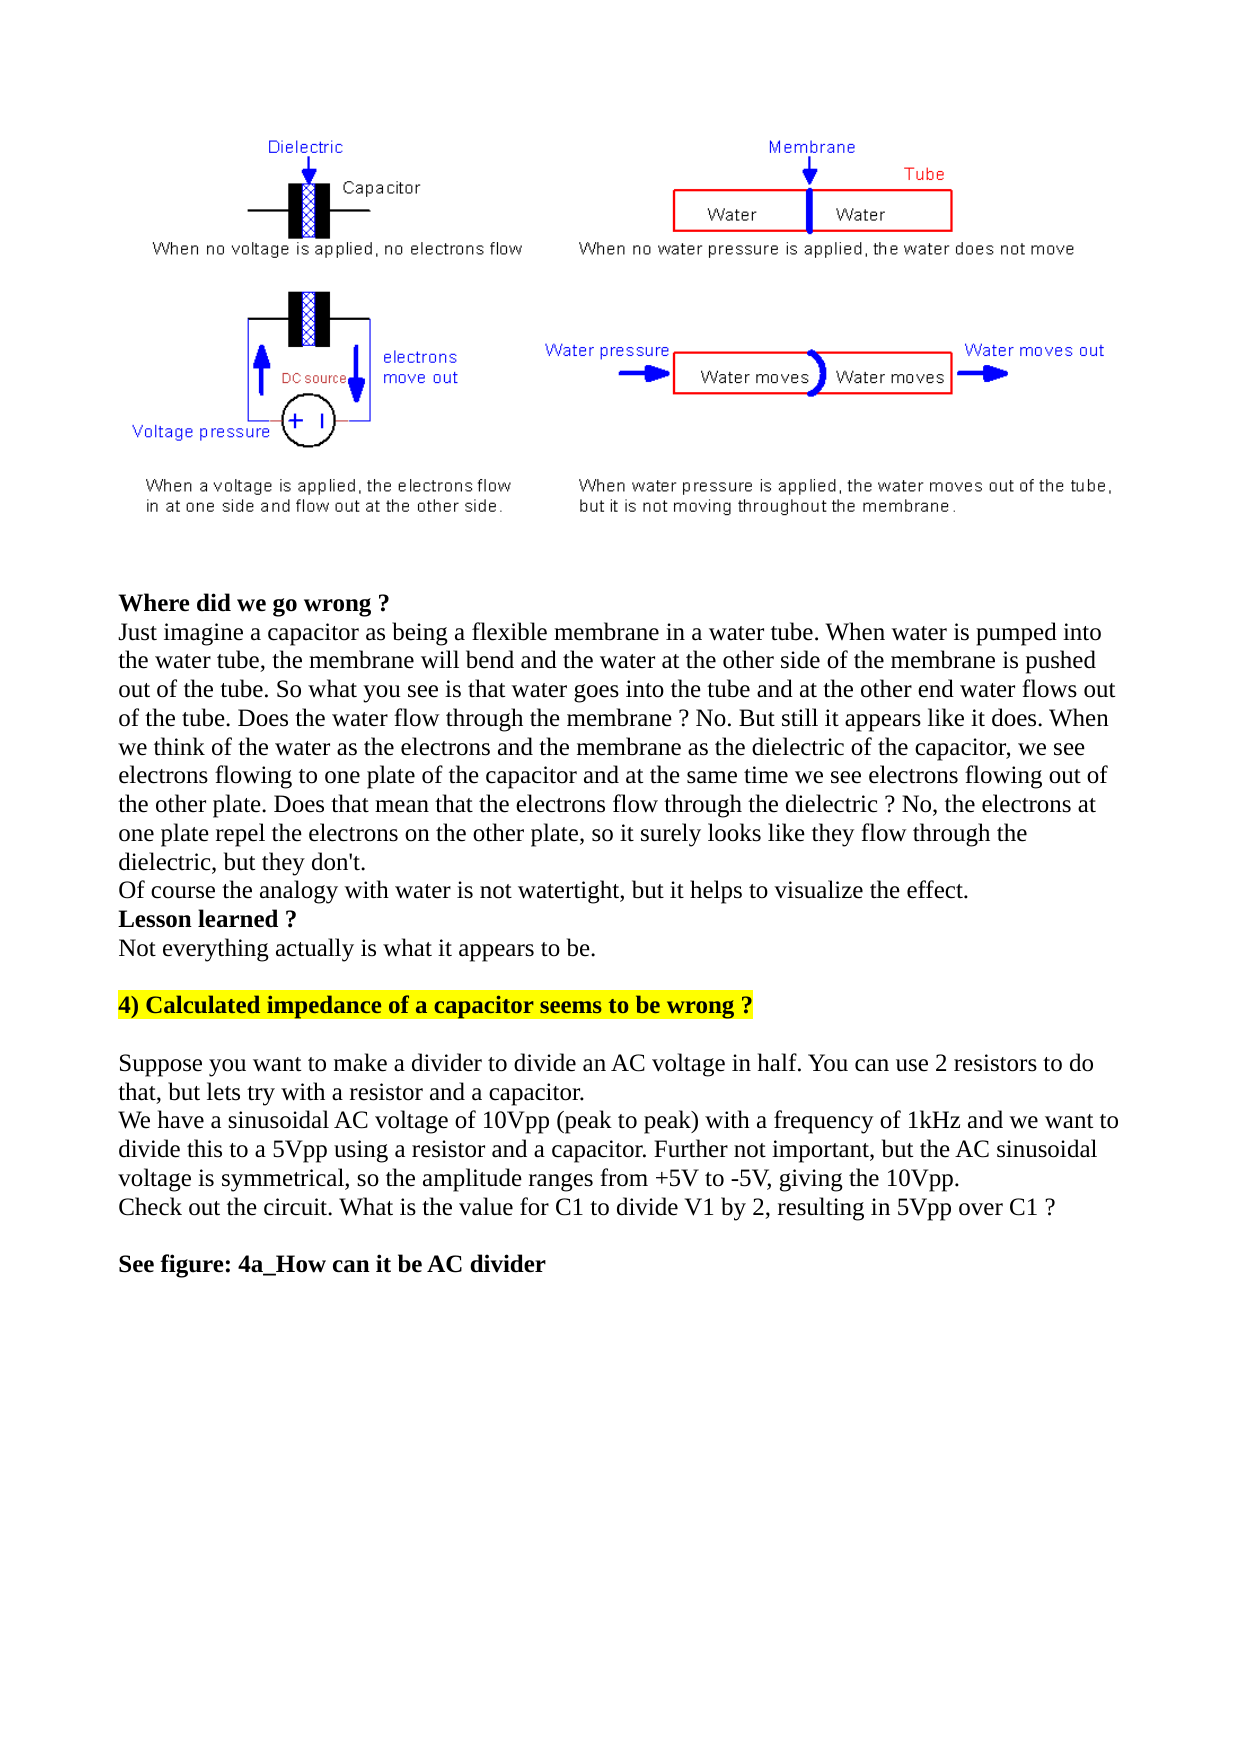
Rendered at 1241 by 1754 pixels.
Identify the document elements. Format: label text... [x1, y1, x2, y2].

picture [118, 118, 1123, 531]
text Where did we go wrong ? Just imagine a capacitor as being a flexible membrane in a water tube. When water is pumped into the water tube, the membrane will bend and the water at the other side of the membrane is pushed out of the tube. So what you see is that water goes into the tube and at the other end water flows out of the tube. Does the water flow through the membrane ? No. But still it appears like it does. When we think of the water as the electrons and the membrane as the dielectric of the capacitor, we see electrons flowing to one plate of the capacitor and at the same time we see electrons flowing out of the other plate. Does that mean that the electrons flow through the dielectric ? No, the electrons at one plate repel the electrons on the other plate, so it surely looks like they flow through the dielectric, but they don't. Of course the analogy with water is not watertight, but it helps to visualize the effect. Lesson learned ? Not everything actually is what it appears to be. 4) Calculated impedance of a capacitor seems to be wrong ? Suppose you want to make a divider to divide an AC voltage in half. You can use 2 resistors to do that, but lets try with a resistor and a capacitor. We have a sinusoidal AC voltage of 10Vpp (peak to peak) with a frequency of 1kHz and we want to divide this to a 5Vpp using a resistor and a capacitor. Further not important, but the AC sinusoidal voltage is symmetrical, so the amplitude ranges from +5V to -5V, giving the 10Vpp. Check out the circuit. What is the value for C1 to divide V1 by 2, resulting in 5Vpp over C1 ? See figure: 4a_How can it be AC divider [118, 531, 1122, 1278]
